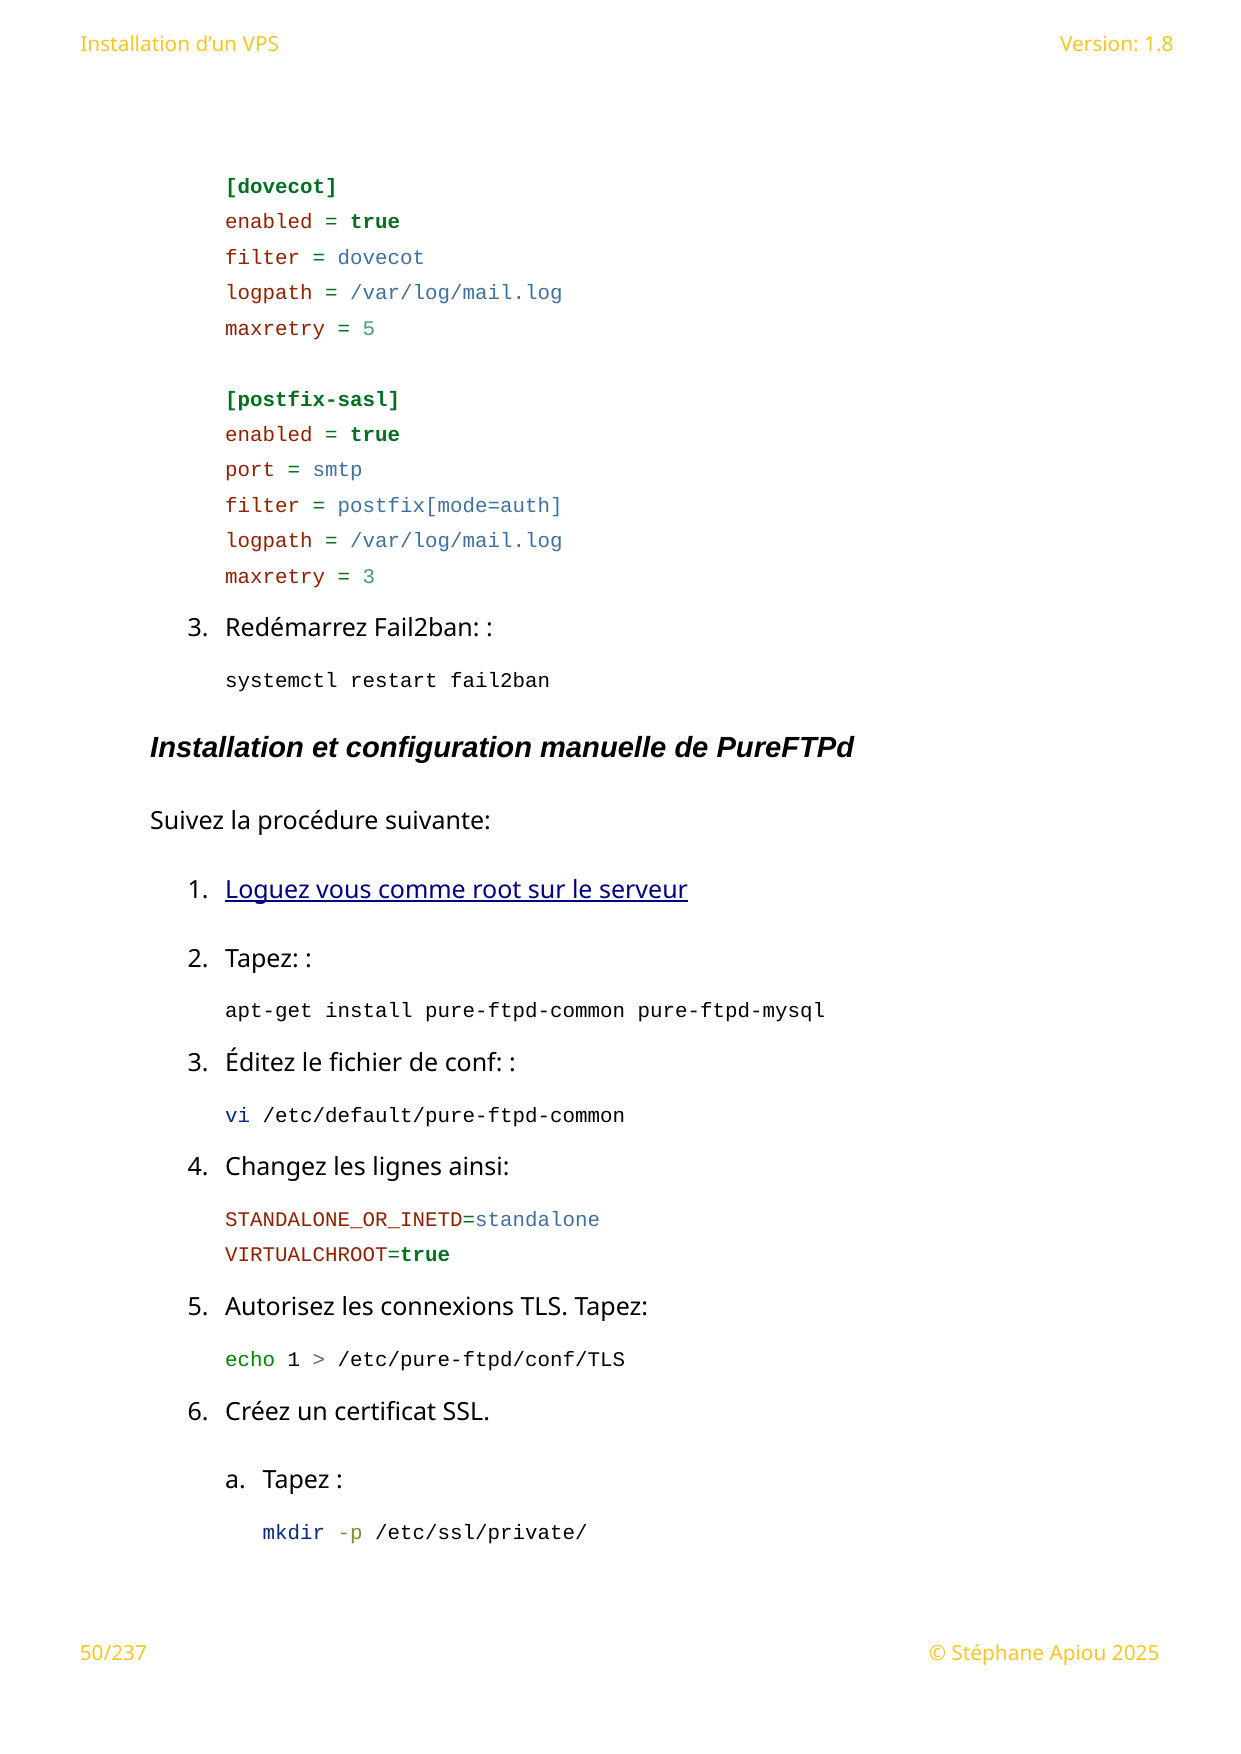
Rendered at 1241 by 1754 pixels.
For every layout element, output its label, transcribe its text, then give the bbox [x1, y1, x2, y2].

list apt-get install pure-ftpd-common pure-ftpd-mysql [187, 1000, 1090, 1024]
list Tapez: : [187, 940, 1090, 974]
list STANDALONE_OR_INETD=standalone [187, 1209, 1090, 1233]
list maxretry = 5 [187, 318, 1090, 341]
list vi /etc/default/pure-ftpd-common [187, 1104, 1090, 1128]
list Créez un certificat SSL. [187, 1393, 1090, 1427]
list systemctl restart fail2ban [187, 670, 1090, 694]
list port = smtp [187, 459, 1090, 483]
list filter = dovecot [187, 247, 1090, 271]
subtitle Installation et configuration manuelle de PureFTPd [150, 731, 1090, 764]
list Éditez le fichier de conf: : [187, 1044, 1090, 1079]
text Suivez la procédure suivante: [150, 802, 1090, 836]
list Redémarrez Fail2ban: : [187, 610, 1090, 644]
list logpath = /var/log/mail.log [187, 530, 1090, 554]
list maxretry = 3 [187, 566, 1090, 589]
list filter = postfix[mode=auth] [187, 495, 1090, 518]
list logpath = /var/log/mail.log [187, 282, 1090, 306]
list enabled = true [187, 424, 1090, 448]
list Tapez : [225, 1462, 1090, 1496]
list VIRTUALCHROOT=true [187, 1244, 1090, 1268]
list echo 1 > /etc/pure-ftpd/conf/TLS [187, 1349, 1090, 1372]
list mkdir -p /etc/ssl/private/ [225, 1522, 1090, 1546]
list Loguez vous comme root sur le serveur [187, 871, 1090, 905]
list enabled = true [187, 212, 1090, 235]
list [postfix-sasl] [187, 389, 1090, 412]
list [dovecot] [187, 176, 1090, 200]
list Changez les lignes ainsi: [187, 1149, 1090, 1183]
list Autorisez les connexions TLS. Tapez: [187, 1289, 1090, 1323]
